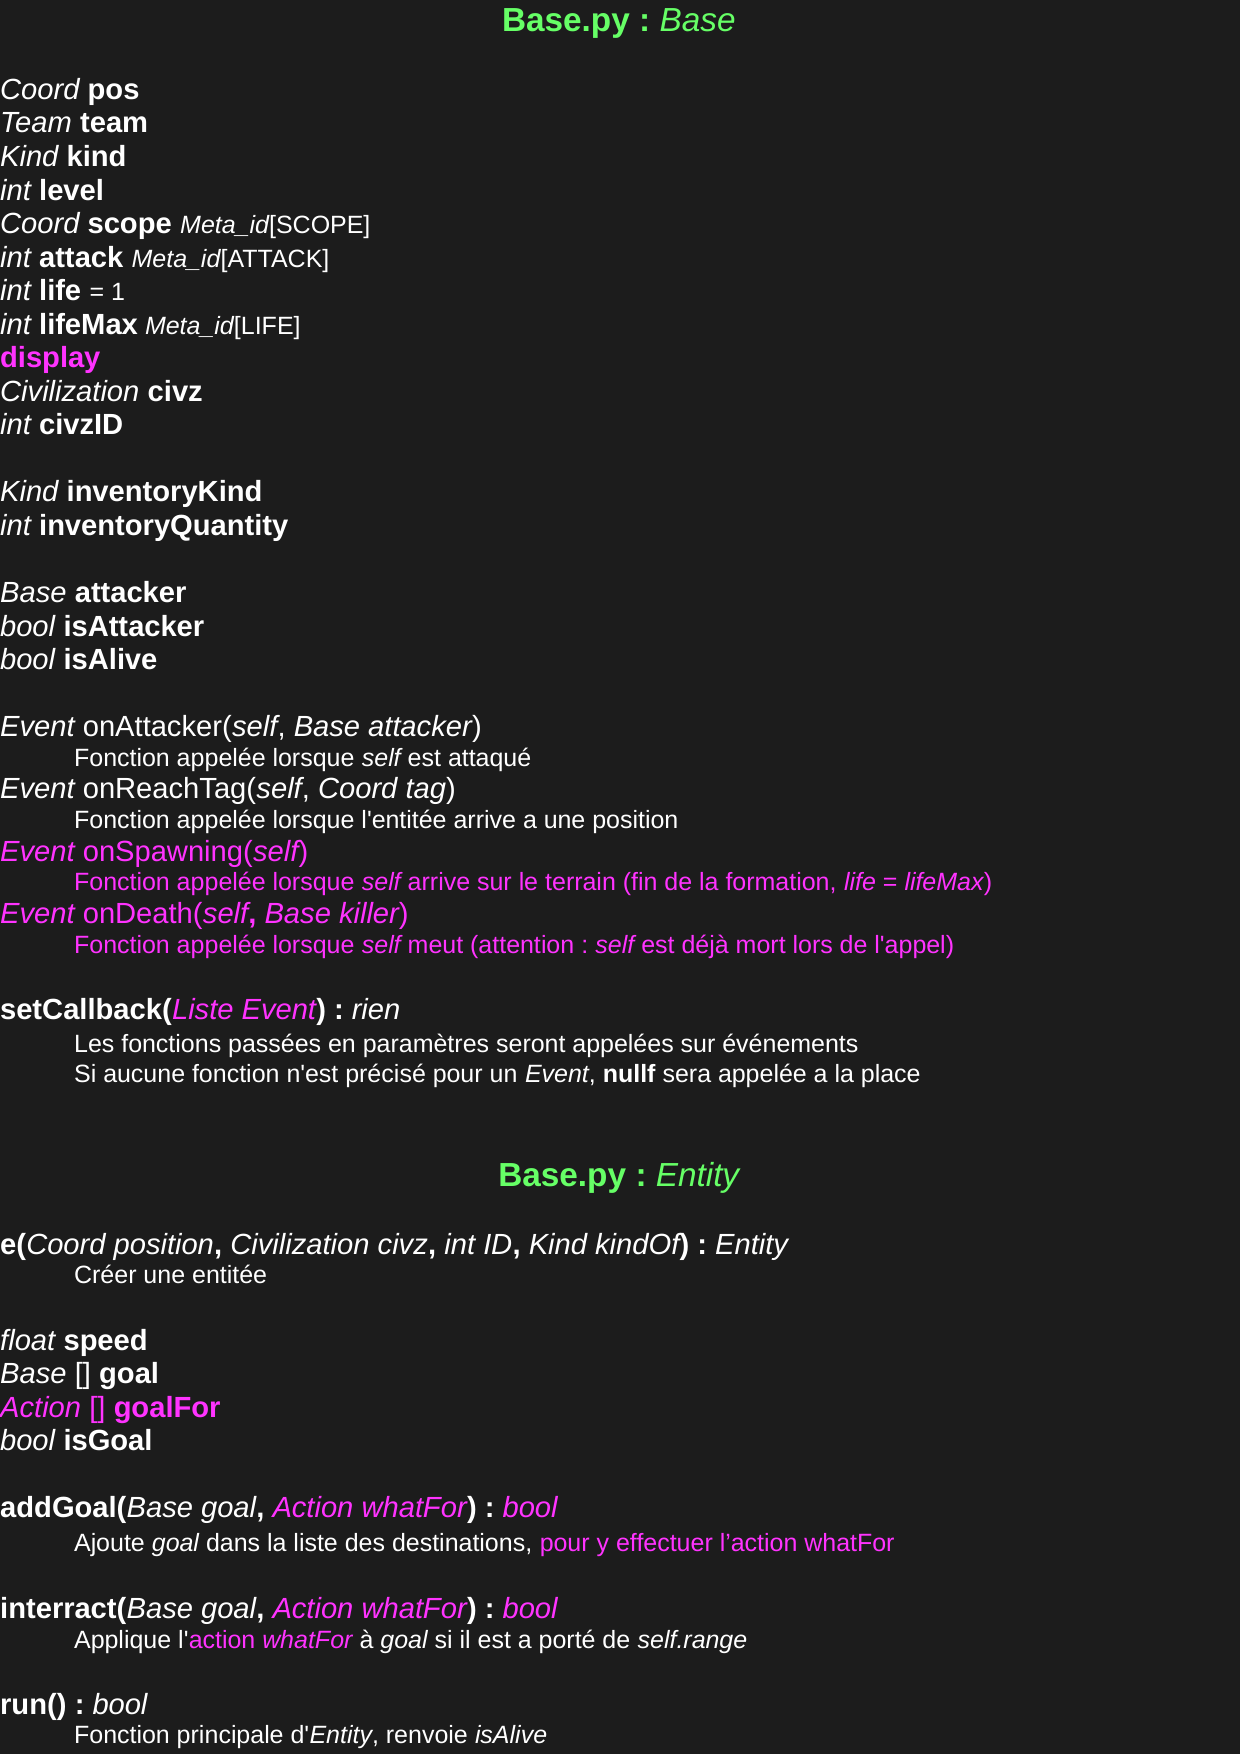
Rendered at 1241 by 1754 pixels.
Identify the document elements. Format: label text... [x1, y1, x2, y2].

text float speed [0, 1323, 1240, 1356]
text Event onAttacker(self, Base attacker) [0, 709, 1240, 743]
text Les fonctions passées en paramètres seront appelées sur événements [0, 1026, 1240, 1059]
text int level [0, 173, 1240, 206]
text Action [] goalFor [0, 1390, 1240, 1423]
text display [0, 340, 1240, 374]
text Base.py : Base [0, 0, 1240, 38]
text interract(Base goal, Action whatFor) : bool [0, 1591, 1240, 1624]
text int civzID [0, 407, 1240, 441]
text Coord scope Meta_id[SCOPE] [0, 206, 1240, 240]
text Fonction appelée lorsque self arrive sur le terrain (fin de la formation, life = lifeMax) [0, 867, 1240, 896]
text bool isGoal [0, 1423, 1240, 1457]
text e(Coord position, Civilization civz, int ID, Kind kindOf) : Entity [0, 1227, 1240, 1260]
text Base [] goal [0, 1356, 1240, 1390]
text Base attacker [0, 575, 1240, 609]
text run() : bool [0, 1687, 1240, 1720]
text Fonction principale d'Entity, renvoie isAlive [0, 1720, 1240, 1749]
text Event onSpawning(self) [0, 834, 1240, 867]
text setCallback(Liste Event) : rien [0, 992, 1240, 1026]
text Base.py : Entity [0, 1155, 1240, 1193]
text Ajoute goal dans la liste des destinations, pour y effectuer l’action whatFor [0, 1524, 1240, 1557]
text int lifeMax Meta_id[LIFE] [0, 307, 1240, 340]
text Applique l'action whatFor à goal si il est a porté de self.range [0, 1624, 1240, 1653]
text Civilization civz [0, 374, 1240, 407]
text Kind kind [0, 139, 1240, 173]
text Team team [0, 106, 1240, 139]
text Créer une entitée [0, 1260, 1240, 1289]
text Fonction appelée lorsque self est attaqué [0, 743, 1240, 772]
text Fonction appelée lorsque l'entitée arrive a une position [0, 805, 1240, 834]
text bool isAlive [0, 642, 1240, 676]
text int inventoryQuantity [0, 508, 1240, 542]
text bool isAttacker [0, 609, 1240, 642]
text Event onReachTag(self, Coord tag) [0, 772, 1240, 805]
text int life = 1 [0, 273, 1240, 307]
text int attack Meta_id[ATTACK] [0, 240, 1240, 273]
text Si aucune fonction n'est précisé pour un Event, nullf sera appelée a la place [0, 1059, 1240, 1088]
text Event onDeath(self, Base killer) [0, 896, 1240, 930]
text Kind inventoryKind [0, 474, 1240, 508]
text Fonction appelée lorsque self meut (attention : self est déjà mort lors de l'appel) [0, 930, 1240, 958]
text addGoal(Base goal, Action whatFor) : bool [0, 1490, 1240, 1524]
text Coord pos [0, 72, 1240, 106]
